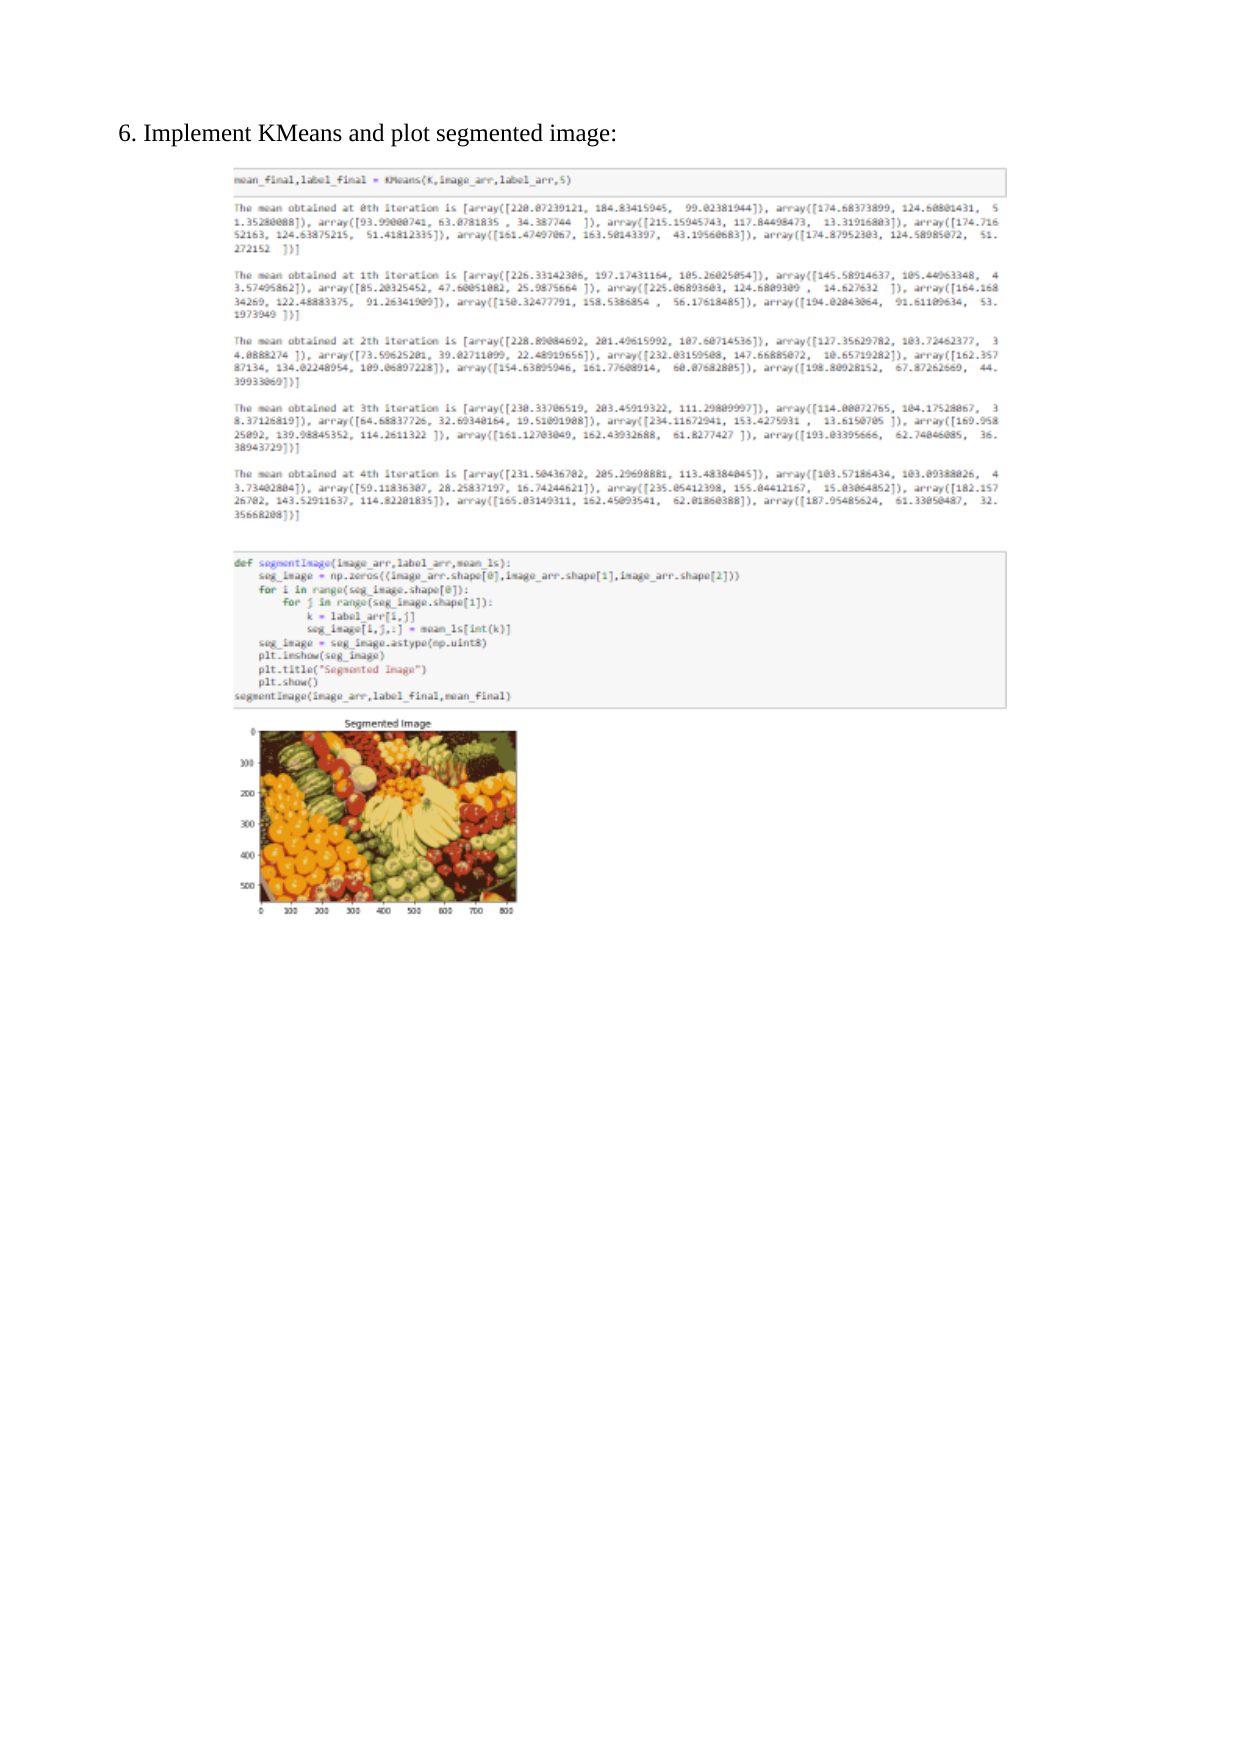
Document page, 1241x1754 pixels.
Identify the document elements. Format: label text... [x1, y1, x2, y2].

picture [233, 165, 1007, 922]
text 6. Implement KMeans and plot segmented image: [118, 118, 1122, 147]
